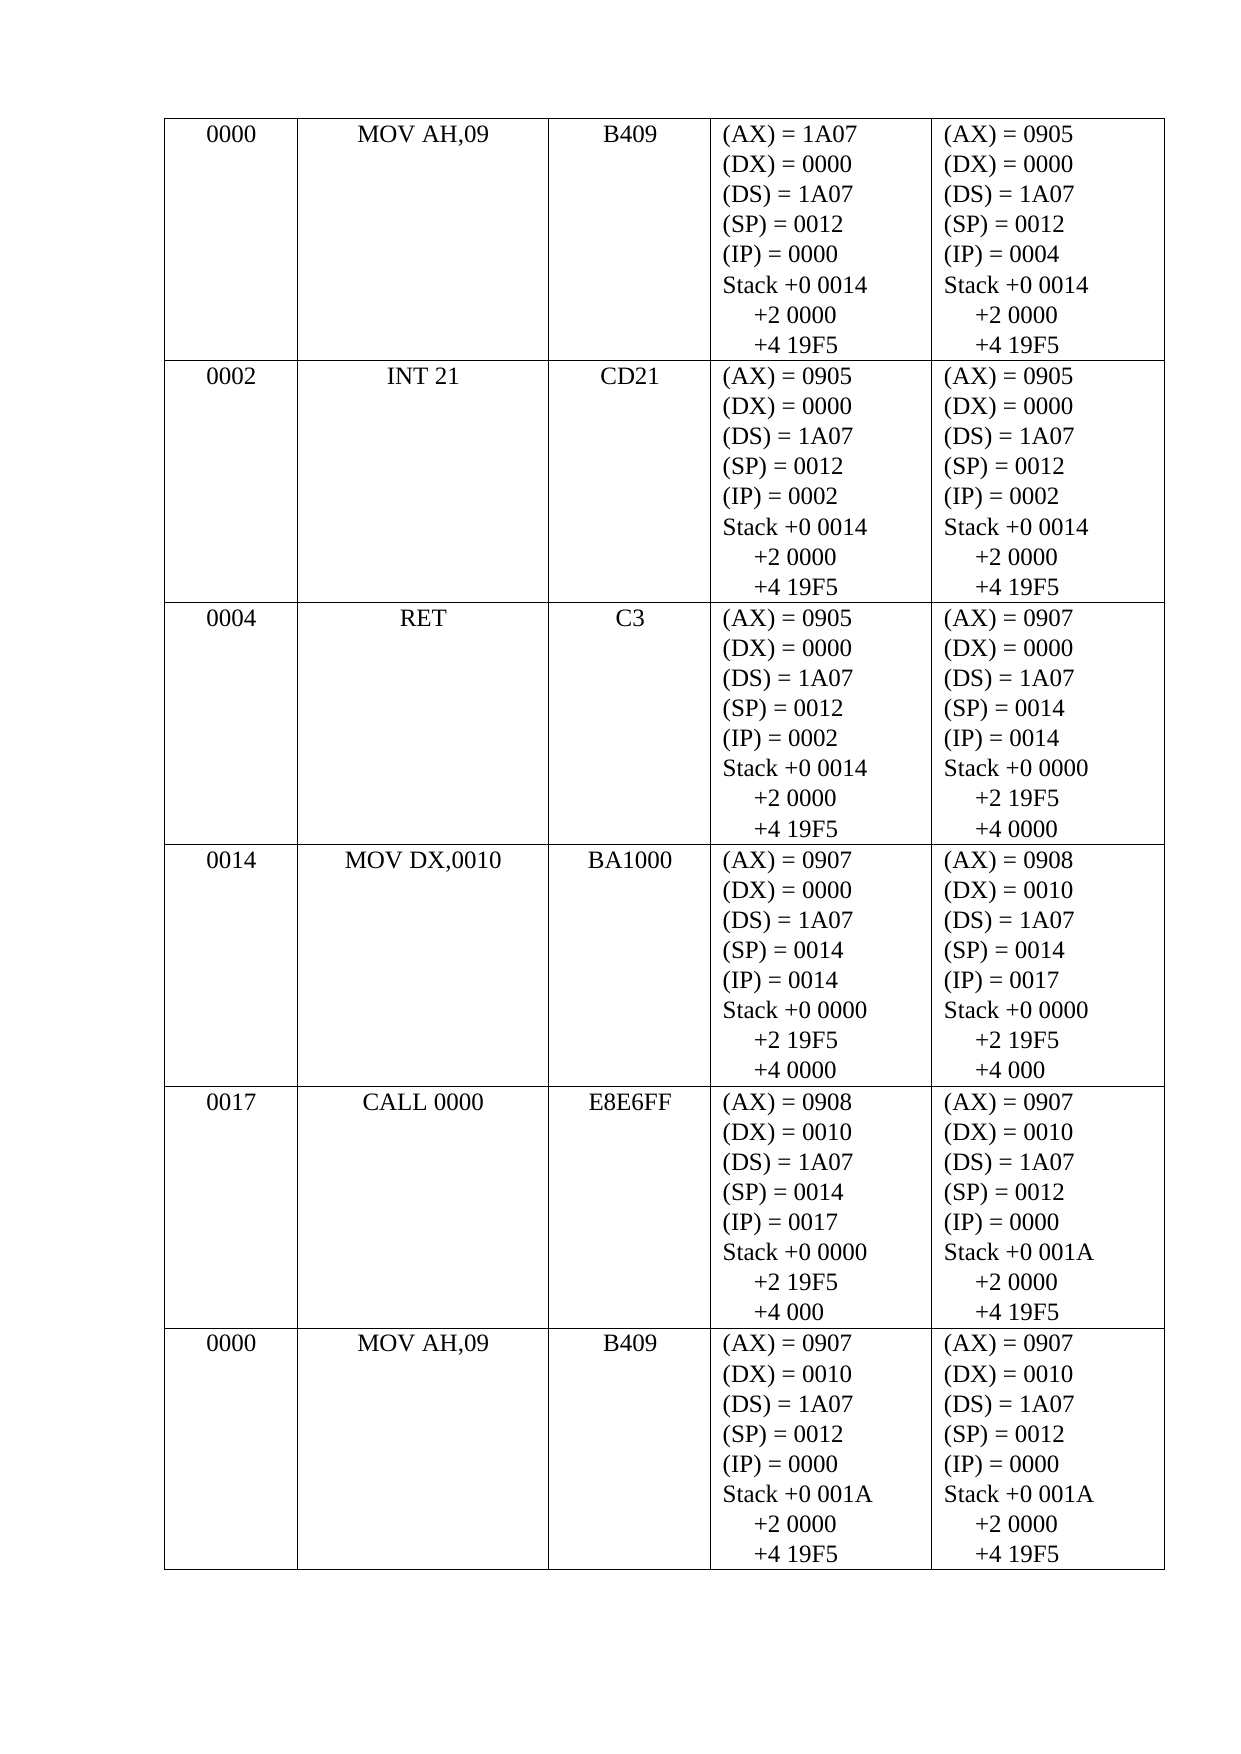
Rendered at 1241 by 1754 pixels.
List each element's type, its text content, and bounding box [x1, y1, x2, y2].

table_cell (AX) = 0905 (DX) = 0000 (DS) = 1A07 (SP) = 0012 (IP) = 0002 Stack +0 0014 +2 0000 +4 19F5 [711, 603, 931, 844]
table_cell INT 21 [298, 361, 548, 602]
table_cell B409 [549, 1329, 710, 1569]
table_cell CD21 [549, 361, 710, 602]
table_cell MOV AH,09 [298, 1329, 548, 1569]
table_cell C3 [549, 603, 710, 844]
table_cell (AX) = 0905 (DX) = 0000 (DS) = 1A07 (SP) = 0012 (IP) = 0002 Stack +0 0014 +2 0000 +4 19F5 [932, 361, 1164, 602]
table_cell 0017 [165, 1087, 297, 1327]
table_cell 0002 [165, 361, 297, 602]
table_cell (AX) = 0907 (DX) = 0010 (DS) = 1A07 (SP) = 0012 (IP) = 0000 Stack +0 001A +2 0000 +4 19F5 [932, 1087, 1164, 1327]
table_cell BA1000 [549, 845, 710, 1086]
table_cell (AX) = 0907 (DX) = 0010 (DS) = 1A07 (SP) = 0012 (IP) = 0000 Stack +0 001A +2 0000 +4 19F5 [932, 1329, 1164, 1569]
table_cell 0000 [165, 119, 297, 360]
table_cell 0000 [165, 1329, 297, 1569]
table_cell (AX) = 0905 (DX) = 0000 (DS) = 1A07 (SP) = 0012 (IP) = 0004 Stack +0 0014 +2 0000 +4 19F5 [932, 119, 1164, 360]
table_cell (AX) = 0905 (DX) = 0000 (DS) = 1A07 (SP) = 0012 (IP) = 0002 Stack +0 0014 +2 0000 +4 19F5 [711, 361, 931, 602]
table_cell (AX) = 0907 (DX) = 0000 (DS) = 1A07 (SP) = 0014 (IP) = 0014 Stack +0 0000 +2 19F5 +4 0000 [932, 603, 1164, 844]
table_cell B409 [549, 119, 710, 360]
table_cell 0004 [165, 603, 297, 844]
table_cell MOV DX,0010 [298, 845, 548, 1086]
table_cell (AX) = 0908 (DX) = 0010 (DS) = 1A07 (SP) = 0014 (IP) = 0017 Stack +0 0000 +2 19F5 +4 000 [711, 1087, 931, 1327]
table_cell CALL 0000 [298, 1087, 548, 1327]
table_cell E8E6FF [549, 1087, 710, 1327]
table_cell (AX) = 0907 (DX) = 0000 (DS) = 1A07 (SP) = 0014 (IP) = 0014 Stack +0 0000 +2 19F5 +4 0000 [711, 845, 931, 1086]
table_cell (AX) = 0907 (DX) = 0010 (DS) = 1A07 (SP) = 0012 (IP) = 0000 Stack +0 001A +2 0000 +4 19F5 [711, 1329, 931, 1569]
table_cell 0014 [165, 845, 297, 1086]
table_cell (AX) = 0908 (DX) = 0010 (DS) = 1A07 (SP) = 0014 (IP) = 0017 Stack +0 0000 +2 19F5 +4 000 [932, 845, 1164, 1086]
table_cell (AX) = 1A07 (DX) = 0000 (DS) = 1A07 (SP) = 0012 (IP) = 0000 Stack +0 0014 +2 0000 +4 19F5 [711, 119, 931, 360]
table_cell RET [298, 603, 548, 844]
table_cell MOV AH,09 [298, 119, 548, 360]
